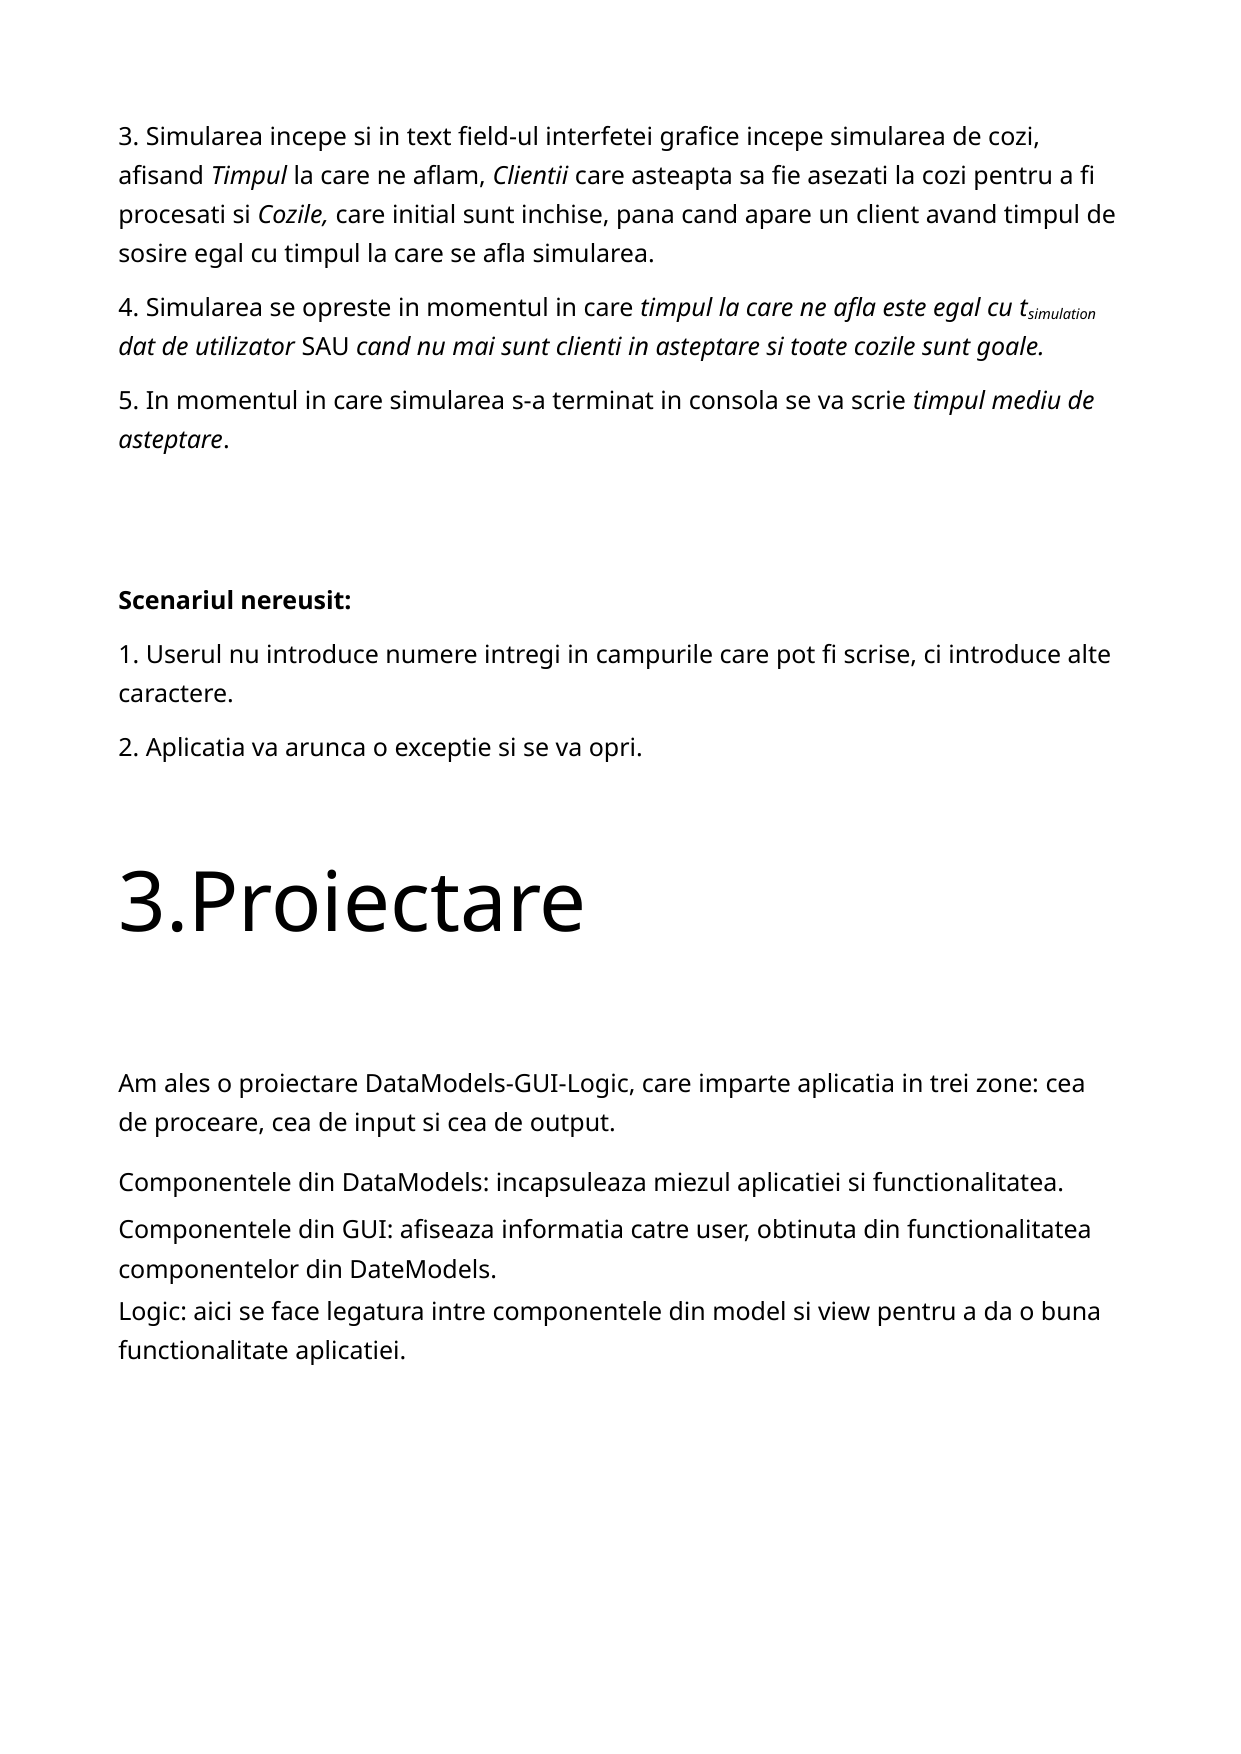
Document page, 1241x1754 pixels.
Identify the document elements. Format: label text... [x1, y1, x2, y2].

text 5. In momentul in care simularea s-a terminat in consola se va scrie timpul mediu de asteptare. [118, 382, 1122, 456]
text 3.Proiectare [118, 843, 1122, 956]
text 4. Simularea se opreste in momentul in care timpul la care ne afla este egal cu tsimulation dat de utilizator SAU cand nu mai sunt clienti in asteptare si toate cozile sunt goale. [118, 289, 1122, 363]
text Am ales o proiectare DataModels-GUI-Logic, care imparte aplicatia in trei zone: cea de proceare, cea de input si cea de output. [118, 1065, 1122, 1139]
text Componentele din GUI: afiseaza informatia catre user, obtinuta din functionalitatea componentelor din DateModels. [118, 1212, 1122, 1285]
text 3. Simularea incepe si in text field-ul interfetei grafice incepe simularea de cozi, afisand Timpul la care ne aflam, Clientii care asteapta sa fie asezati la cozi pentru a fi procesati si Cozile, care initial sunt inchise, pana cand apare un client avand timpul de sosire egal cu timpul la care se afla simularea. [118, 118, 1122, 270]
text Scenariul nereusit: [118, 583, 1122, 617]
text Componentele din DataModels: incapsuleaza miezul aplicatiei si functionalitatea. [118, 1164, 1122, 1198]
text 2. Aplicatia va arunca o exceptie si se va opri. [118, 729, 1122, 763]
text 1. Userul nu introduce numere intregi in campurile care pot fi scrise, ci introduce alte caractere. [118, 636, 1122, 710]
text Logic: aici se face legatura intre componentele din model si view pentru a da o buna functionalitate aplicatiei. [118, 1293, 1122, 1366]
